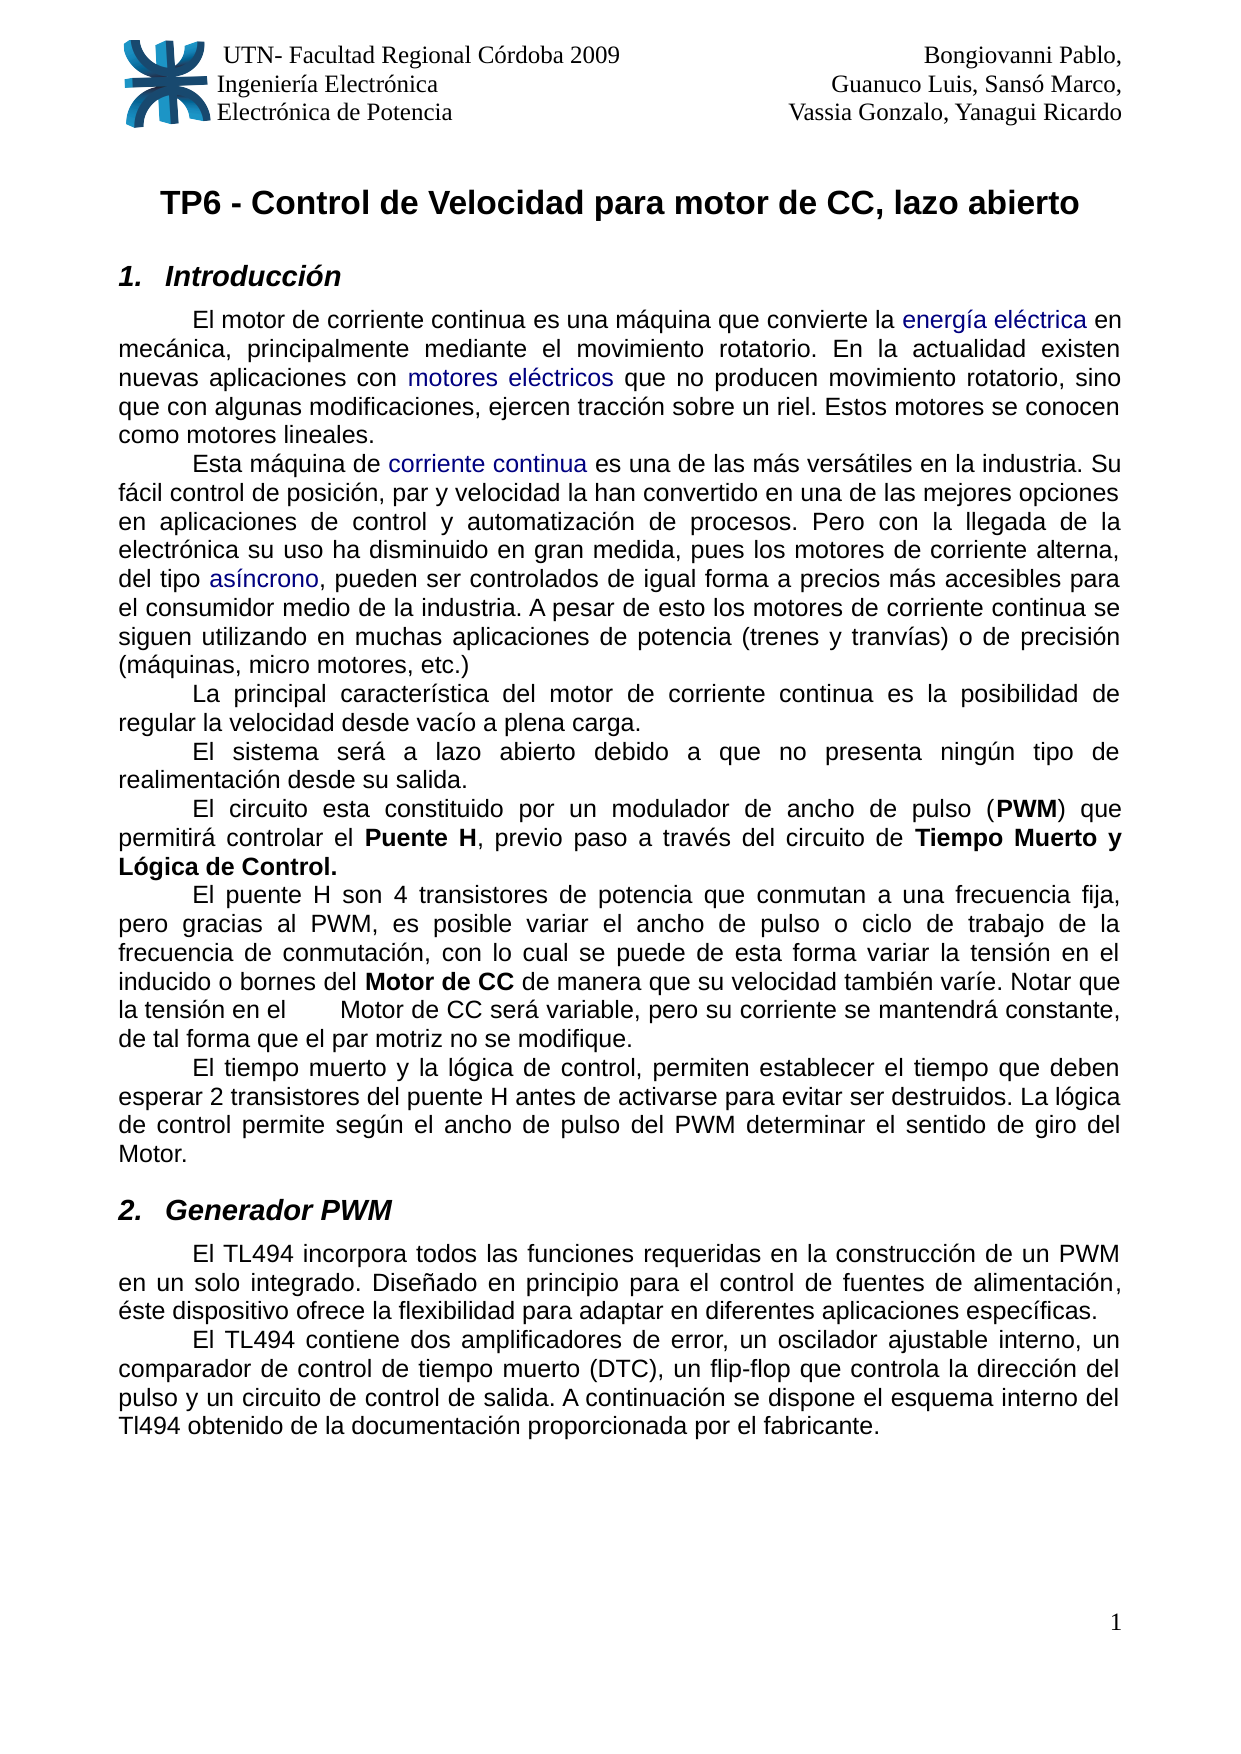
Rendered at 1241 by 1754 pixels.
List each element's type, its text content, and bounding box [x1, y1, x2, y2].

text El sistema será a lazo abierto debido a que no presenta ningún tipo de realimentación desde su salida. [118, 737, 1122, 794]
text El motor de corriente continua es una máquina que convierte la energía eléctrica en mecánica, principalmente mediante el movimiento rotatorio. En la actualidad existen nuevas aplicaciones con motores eléctricos que no producen movimiento rotatorio, sino que con algunas modificaciones, ejercen tracción sobre un riel. Estos motores se conocen como motores lineales. [118, 305, 1122, 449]
subtitle TP6 - Control de Velocidad para motor de CC, lazo abierto [118, 183, 1122, 222]
subtitle Introducción [118, 259, 1122, 293]
picture [123, 40, 211, 128]
text El TL494 incorpora todos las funciones requeridas en la construcción de un PWM en un solo integrado. Diseñado en principio para el control de fuentes de alimentación, éste dispositivo ofrece la flexibilidad para adaptar en diferentes aplicaciones específicas. [118, 1239, 1122, 1325]
text El tiempo muerto y la lógica de control, permiten establecer el tiempo que deben esperar 2 transistores del puente H antes de activarse para evitar ser destruidos. La lógica de control permite según el ancho de pulso del PWM determinar el sentido de giro del Motor. [118, 1053, 1122, 1168]
text La principal característica del motor de corriente continua es la posibilidad de regular la velocidad desde vacío a plena carga. [118, 679, 1122, 737]
text El circuito esta constituido por un modulador de ancho de pulso (PWM) que permitirá controlar el Puente H, previo paso a través del circuito de Tiempo Muerto y Lógica de Control. [118, 794, 1122, 880]
text El TL494 contiene dos amplificadores de error, un oscilador ajustable interno, un comparador de control de tiempo muerto (DTC), un flip-flop que controla la dirección del pulso y un circuito de control de salida. A continuación se dispone el esquema interno del Tl494 obtenido de la documentación proporcionada por el fabricante. [118, 1325, 1122, 1440]
text El puente H son 4 transistores de potencia que conmutan a una frecuencia fija, pero gracias al PWM, es posible variar el ancho de pulso o ciclo de trabajo de la frecuencia de conmutación, con lo cual se puede de esta forma variar la tensión en el inducido o bornes del Motor de CC de manera que su velocidad también varíe. Notar que la tensión en el Motor de CC será variable, pero su corriente se mantendrá constante, de tal forma que el par motriz no se modifique. [118, 880, 1122, 1053]
text Esta máquina de corriente continua es una de las más versátiles en la industria. Su fácil control de posición, par y velocidad la han convertido en una de las mejores opciones en aplicaciones de control y automatización de procesos. Pero con la llegada de la electrónica su uso ha disminuido en gran medida, pues los motores de corriente alterna, del tipo asíncrono, pueden ser controlados de igual forma a precios más accesibles para el consumidor medio de la industria. A pesar de esto los motores de corriente continua se siguen utilizando en muchas aplicaciones de potencia (trenes y tranvías) o de precisión (máquinas, micro motores, etc.) [118, 449, 1122, 679]
subtitle Generador PWM [118, 1193, 1122, 1226]
